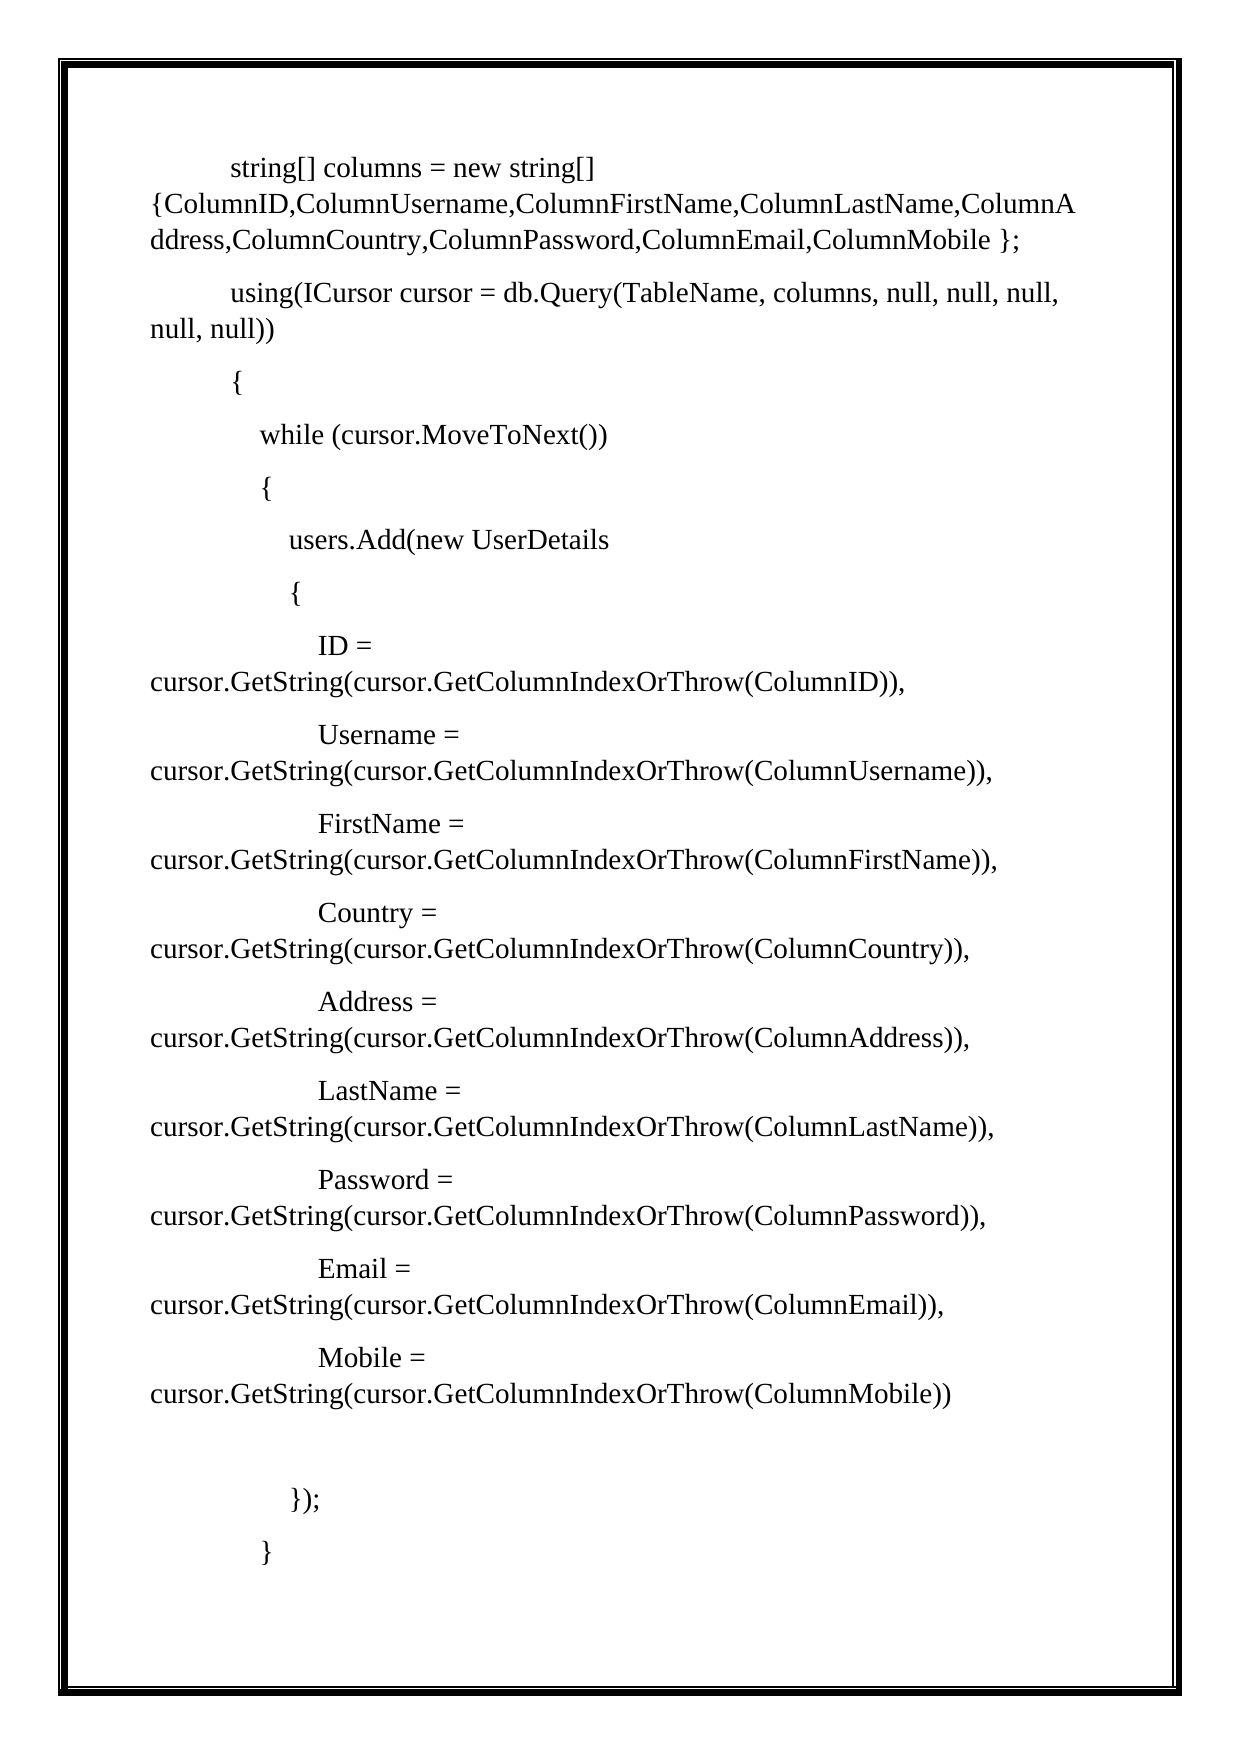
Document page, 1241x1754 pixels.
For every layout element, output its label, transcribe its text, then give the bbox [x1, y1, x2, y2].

text Username = cursor.GetString(cursor.GetColumnIndexOrThrow(ColumnUsername)), [150, 717, 1090, 787]
text using(ICursor cursor = db.Query(TableName, columns, null, null, null, null, null)) [150, 275, 1090, 345]
text Mobile = cursor.GetString(cursor.GetColumnIndexOrThrow(ColumnMobile)) [150, 1340, 1090, 1409]
text FirstName = cursor.GetString(cursor.GetColumnIndexOrThrow(ColumnFirstName)), [150, 806, 1090, 876]
text ID = cursor.GetString(cursor.GetColumnIndexOrThrow(ColumnID)), [150, 628, 1090, 698]
text Email = cursor.GetString(cursor.GetColumnIndexOrThrow(ColumnEmail)), [150, 1251, 1090, 1321]
text Address = cursor.GetString(cursor.GetColumnIndexOrThrow(ColumnAddress)), [150, 984, 1090, 1054]
text { [150, 364, 1090, 398]
text while (cursor.MoveToNext()) [150, 417, 1090, 450]
text Country = cursor.GetString(cursor.GetColumnIndexOrThrow(ColumnCountry)), [150, 895, 1090, 965]
text LastName = cursor.GetString(cursor.GetColumnIndexOrThrow(ColumnLastName)), [150, 1073, 1090, 1143]
text } [150, 1534, 1090, 1568]
text string[] columns = new string[] {ColumnID,ColumnUsername,ColumnFirstName,ColumnLastName,ColumnAddress,ColumnCountry,ColumnPassword,ColumnEmail,ColumnMobile }; [150, 150, 1090, 256]
text { [150, 470, 1090, 503]
text }); [150, 1482, 1090, 1515]
text Password = cursor.GetString(cursor.GetColumnIndexOrThrow(ColumnPassword)), [150, 1162, 1090, 1232]
text users.Add(new UserDetails [150, 522, 1090, 556]
text { [150, 575, 1090, 609]
